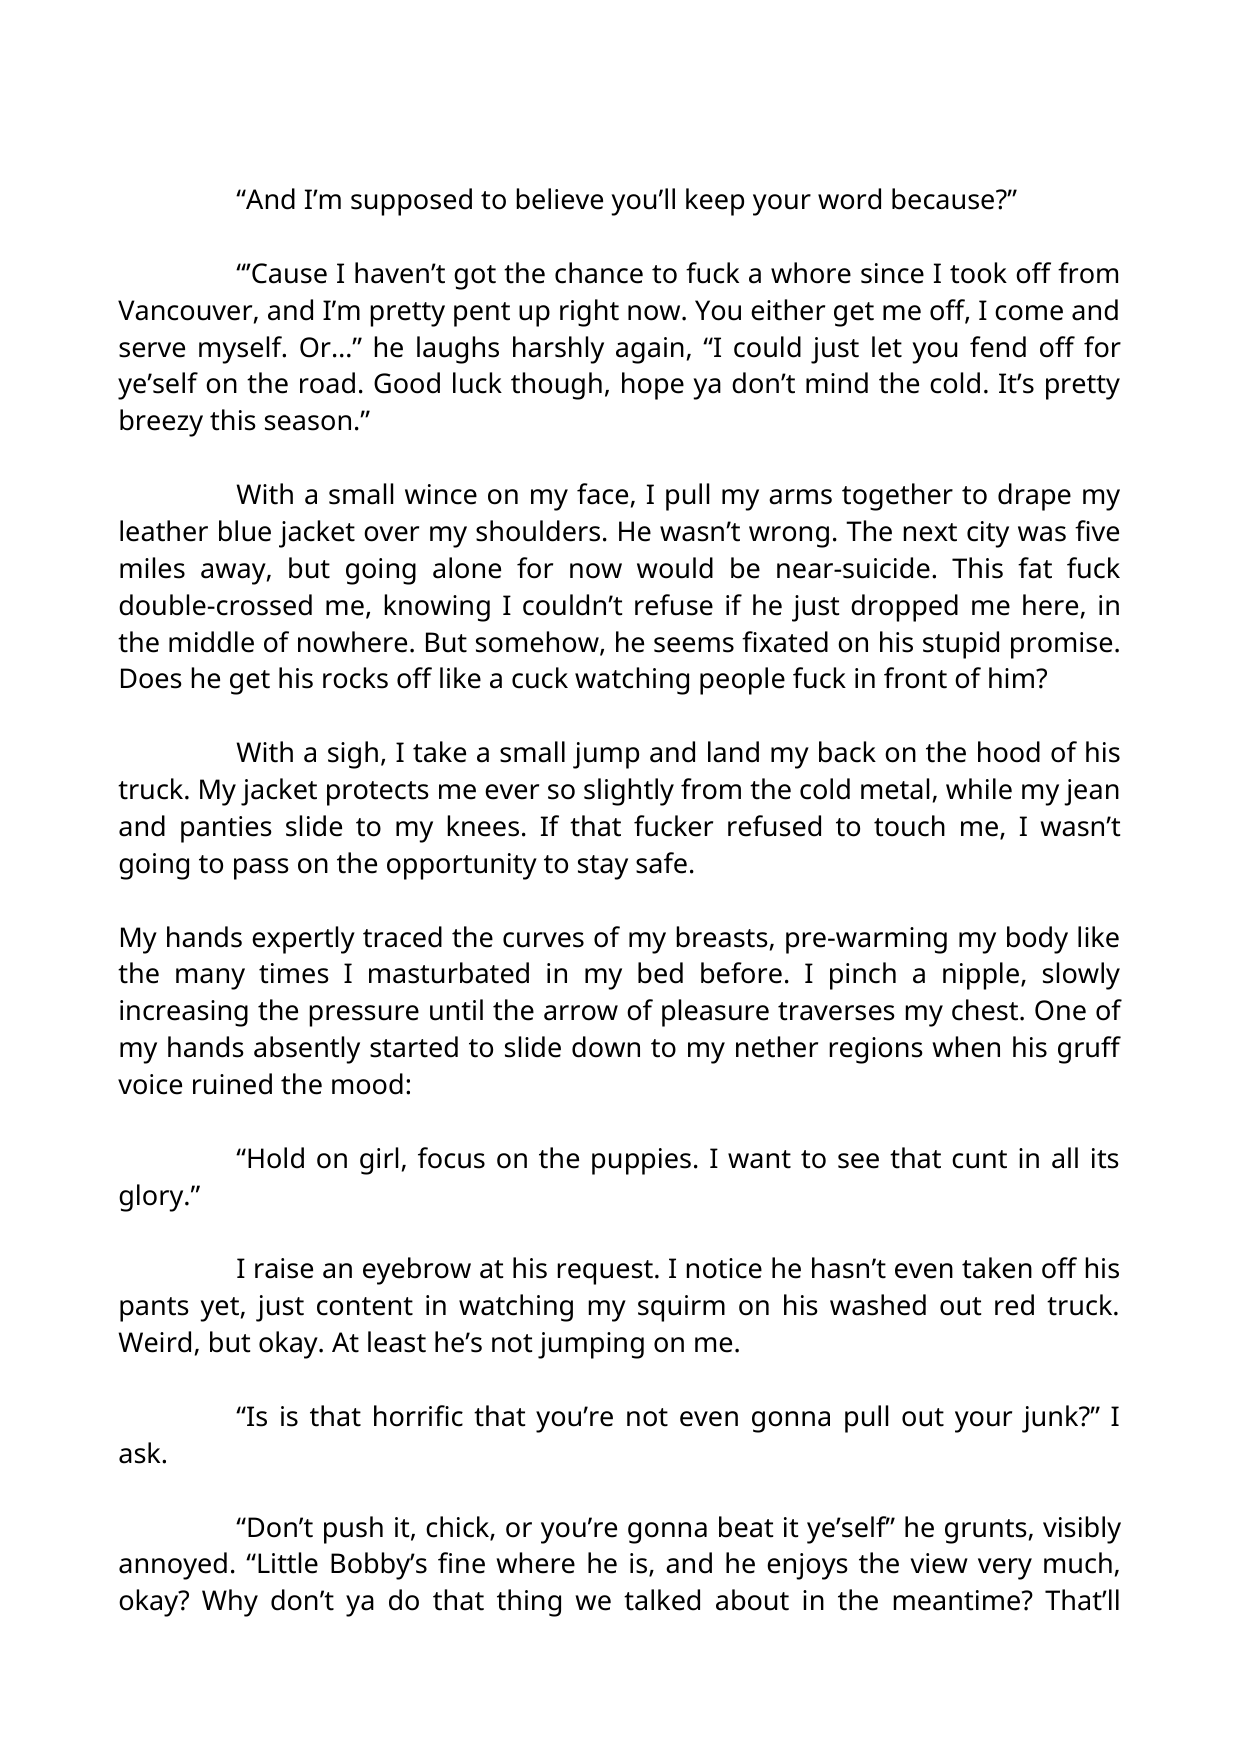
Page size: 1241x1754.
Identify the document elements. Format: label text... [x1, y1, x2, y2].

text I raise an eyebrow at his request. I notice he hasn’t even taken off his pants yet, just content in watching my squirm on his washed out red truck. Weird, but okay. At least he’s not jumping on me. [118, 1250, 1122, 1361]
text With a small wince on my face, I pull my arms together to drape my leather blue jacket over my shoulders. He wasn’t wrong. The next city was five miles away, but going alone for now would be near-suicide. This fat fuck double-crossed me, knowing I couldn’t refuse if he just dropped me here, in the middle of nowhere. But somehow, he seems fixated on his stupid promise. Does he get his rocks off like a cuck watching people fuck in front of him? [118, 476, 1122, 697]
text My hands expertly traced the curves of my breasts, pre-warming my body like the many times I masturbated in my bed before. I pinch a nipple, slowly increasing the pressure until the arrow of pleasure traverses my chest. One of my hands absently started to slide down to my nether regions when his gruff voice ruined the mood: [118, 918, 1122, 1102]
text “Don’t push it, chick, or you’re gonna beat it ye’self” he grunts, visibly annoyed. “Little Bobby’s fine where he is, and he enjoys the view very much, okay? Why don’t ya do that thing we talked about in the meantime? That’ll [118, 1508, 1122, 1619]
text “And I’m supposed to believe you’ll keep your word because?” [118, 181, 1122, 217]
text “’Cause I haven’t got the chance to fuck a whore since I took off from Vancouver, and I’m pretty pent up right now. You either get me off, I come and serve myself. Or…” he laughs harshly again, “I could just let you fend off for ye’self on the road. Good luck though, hope ya don’t mind the cold. It’s pretty breezy this season.” [118, 254, 1122, 439]
text “Hold on girl, focus on the puppies. I want to see that cunt in all its glory.” [118, 1139, 1122, 1213]
text With a sigh, I take a small jump and land my back on the hood of his truck. My jacket protects me ever so slightly from the cold metal, while my jean and panties slide to my knees. If that fucker refused to touch me, I wasn’t going to pass on the opportunity to stay safe. [118, 734, 1122, 881]
text “Is is that horrific that you’re not even gonna pull out your junk?” I ask. [118, 1397, 1122, 1471]
